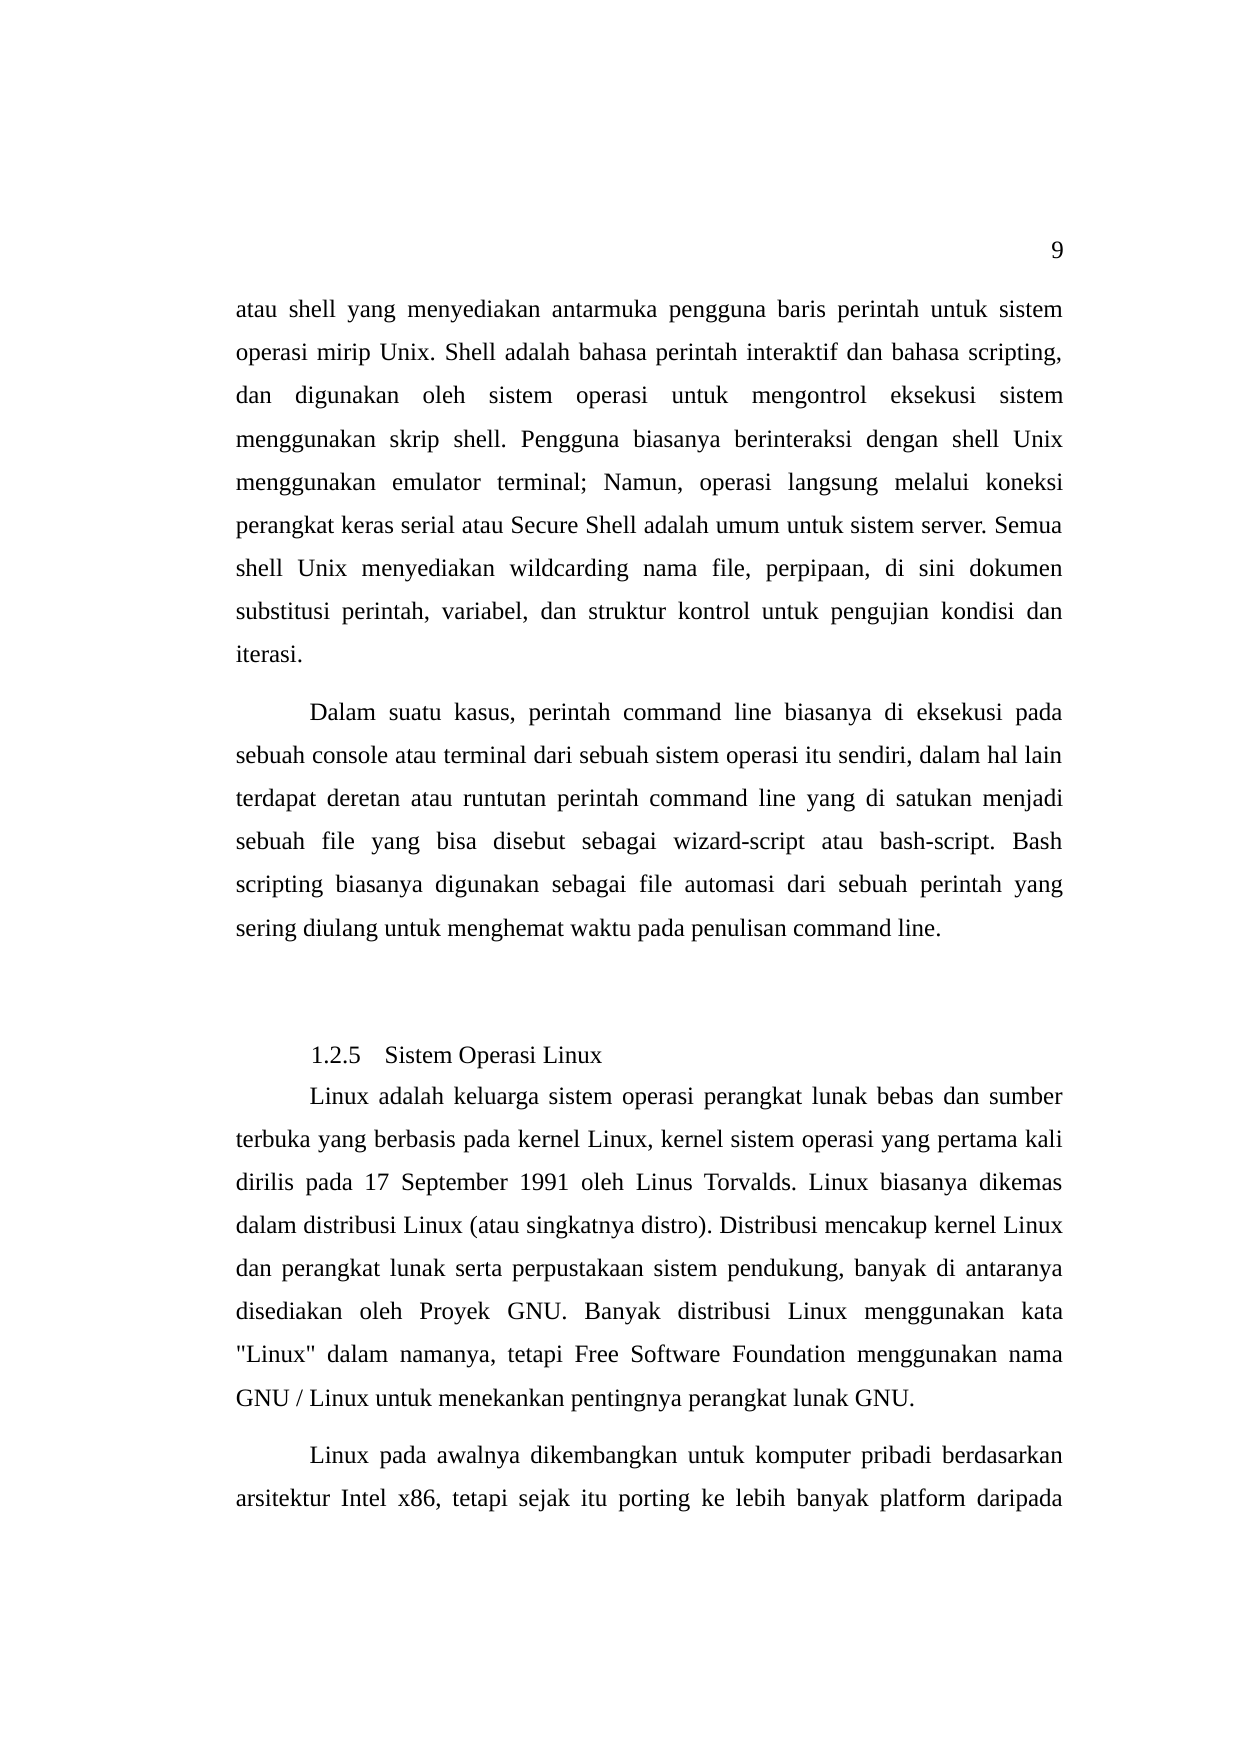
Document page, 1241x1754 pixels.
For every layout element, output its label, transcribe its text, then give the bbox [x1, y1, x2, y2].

subtitle Sistem Operasi Linux [311, 1040, 1063, 1069]
text Linux pada awalnya dikembangkan untuk komputer pribadi berdasarkan arsitektur Intel x86, tetapi sejak itu porting ke lebih banyak platform daripada [236, 1440, 1063, 1512]
text Linux adalah keluarga sistem operasi perangkat lunak bebas dan sumber terbuka yang berbasis pada kernel Linux, kernel sistem operasi yang pertama kali dirilis pada 17 September 1991 oleh Linus Torvalds. Linux biasanya dikemas dalam distribusi Linux (atau singkatnya distro). Distribusi mencakup kernel Linux dan perangkat lunak serta perpustakaan sistem pendukung, banyak di antaranya disediakan oleh Proyek GNU. Banyak distribusi Linux menggunakan kata "Linux" dalam namanya, tetapi Free Software Foundation menggunakan nama GNU / Linux untuk menekankan pentingnya perangkat lunak GNU. [236, 1081, 1063, 1411]
text atau shell yang menyediakan antarmuka pengguna baris perintah untuk sistem operasi mirip Unix. Shell adalah bahasa perintah interaktif dan bahasa scripting, dan digunakan oleh sistem operasi untuk mengontrol eksekusi sistem menggunakan skrip shell. Pengguna biasanya berinteraksi dengan shell Unix menggunakan emulator terminal; Namun, operasi langsung melalui koneksi perangkat keras serial atau Secure Shell adalah umum untuk sistem server. Semua shell Unix menyediakan wildcarding nama file, perpipaan, di sini dokumen substitusi perintah, variabel, dan struktur kontrol untuk pengujian kondisi dan iterasi. [236, 294, 1063, 668]
text Dalam suatu kasus, perintah command line biasanya di eksekusi pada sebuah console atau terminal dari sebuah sistem operasi itu sendiri, dalam hal lain terdapat deretan atau runtutan perintah command line yang di satukan menjadi sebuah file yang bisa disebut sebagai wizard-script atau bash-script. Bash scripting biasanya digunakan sebagai file automasi dari sebuah perintah yang sering diulang untuk menghemat waktu pada penulisan command line. [236, 697, 1063, 941]
